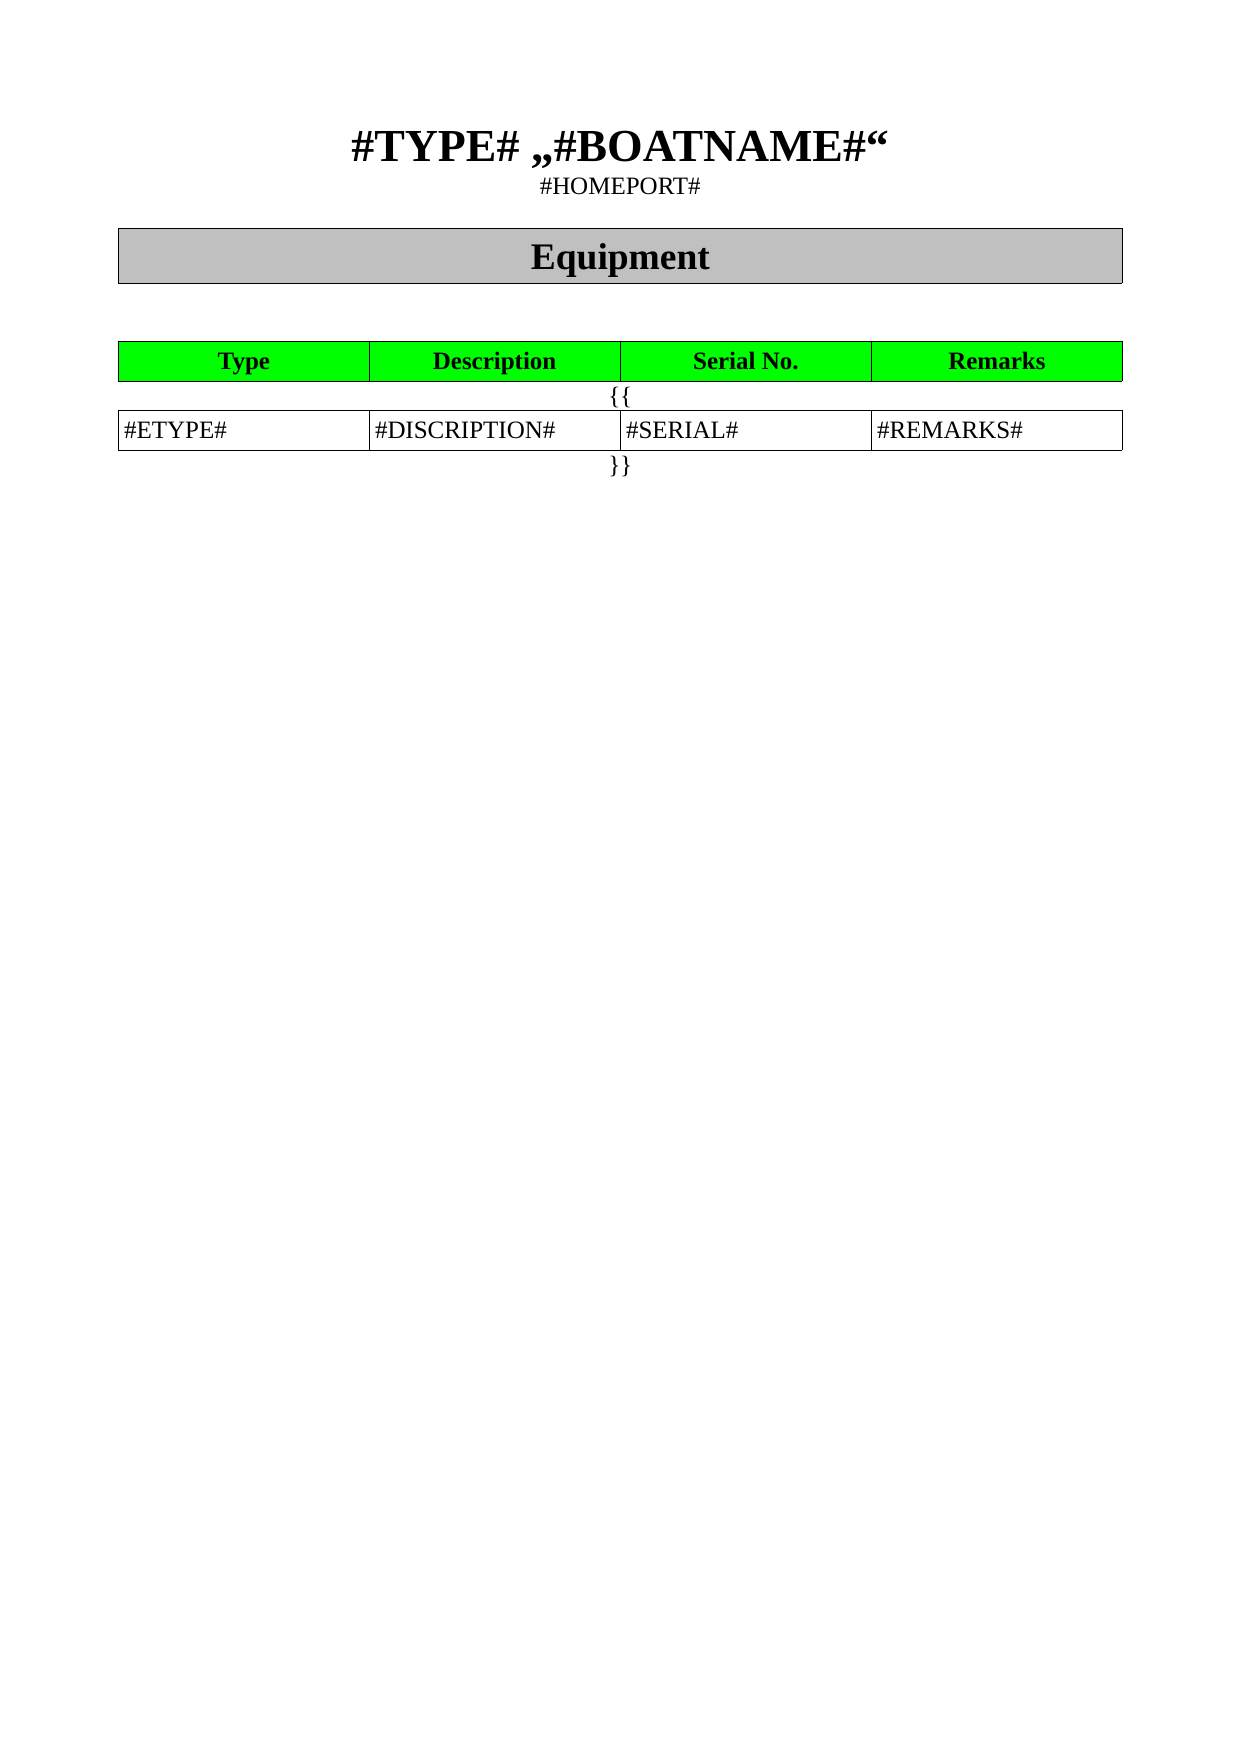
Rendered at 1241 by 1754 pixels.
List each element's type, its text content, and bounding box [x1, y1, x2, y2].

table_header Remarks [872, 342, 1122, 381]
table_header #ETYPE# [119, 411, 369, 450]
text #TYPE# „#BOATNAME#“ #HOMEPORT# [118, 118, 1122, 199]
table_header Equipment [119, 229, 1122, 283]
table_header #REMARKS# [872, 411, 1122, 450]
table_header #SERIAL# [621, 411, 871, 450]
table_header Description [370, 342, 620, 381]
table_header Serial No. [621, 342, 871, 381]
text }} [118, 451, 1122, 479]
text {{ [118, 382, 1122, 410]
table_header #DISCRIPTION# [370, 411, 620, 450]
table_header Type [119, 342, 369, 381]
